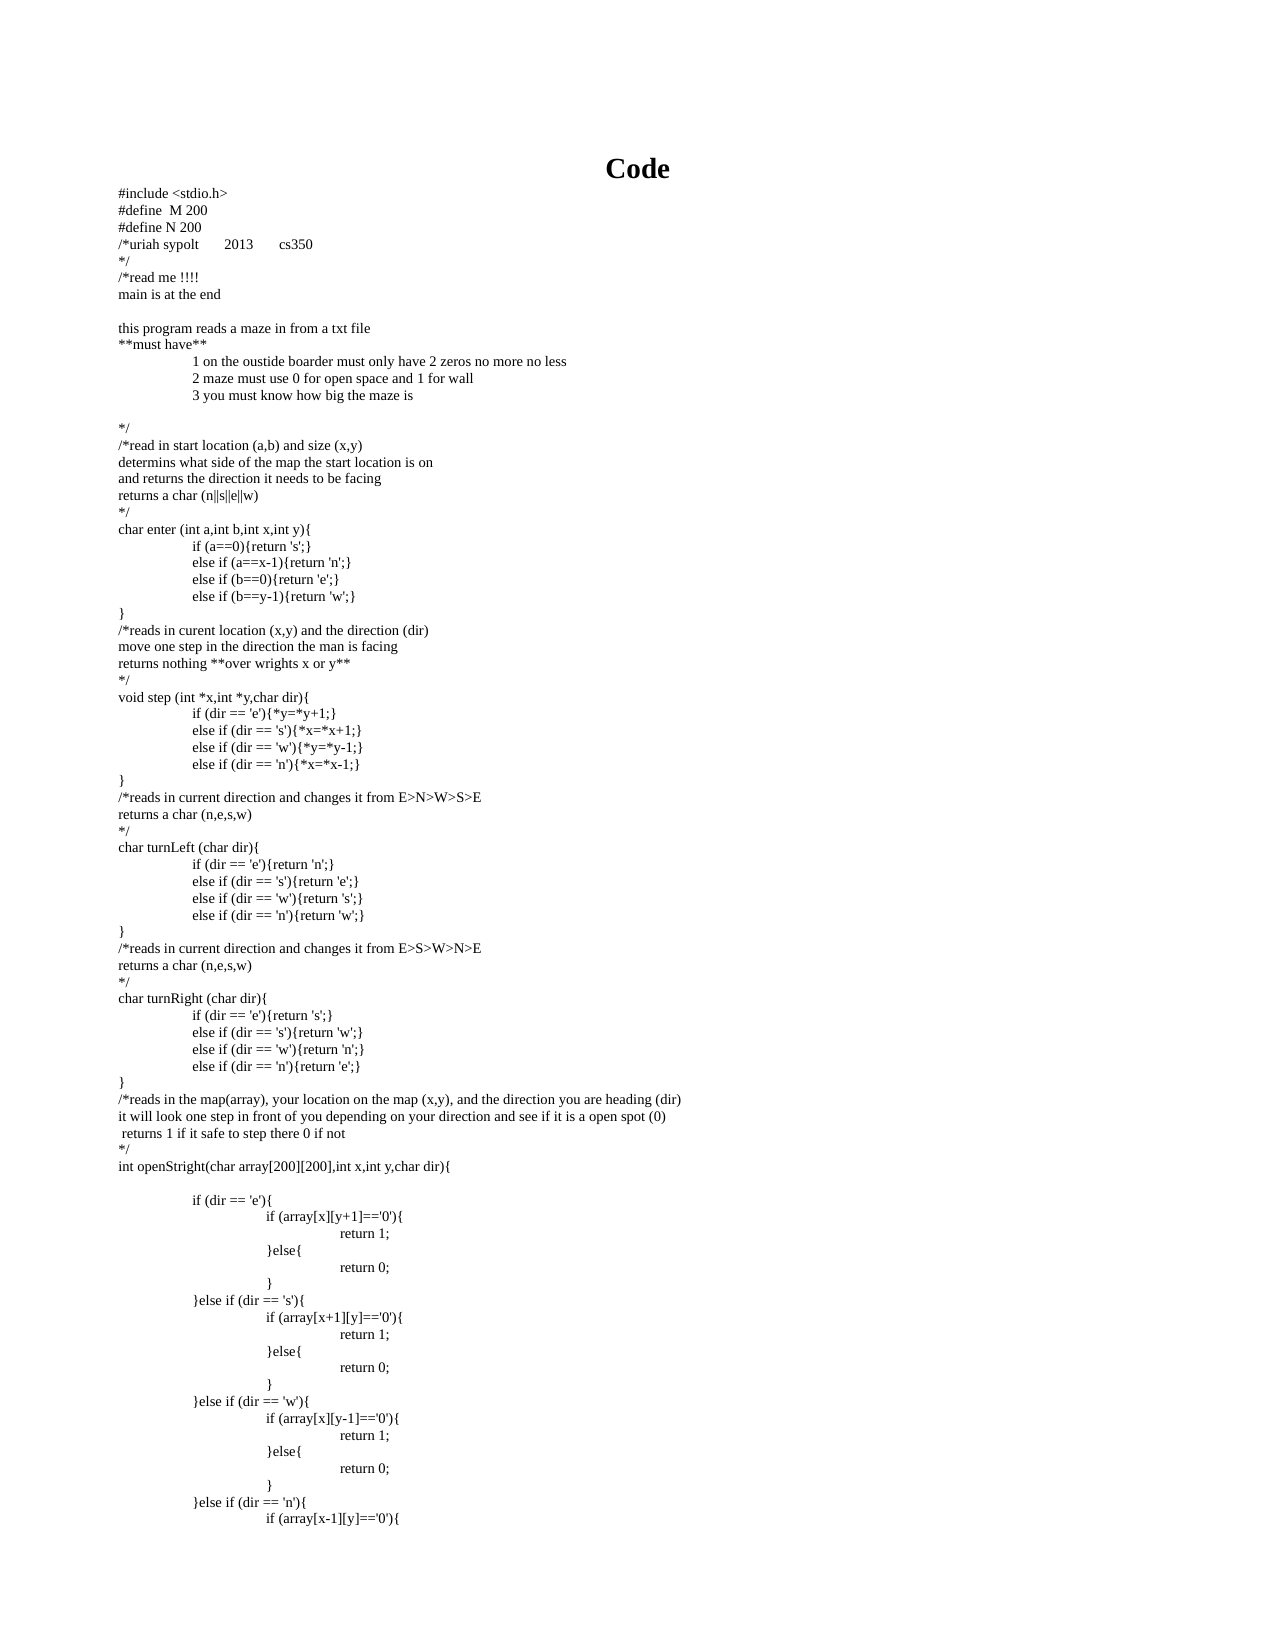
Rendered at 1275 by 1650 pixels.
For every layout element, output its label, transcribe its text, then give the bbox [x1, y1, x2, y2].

text return 1; [118, 1225, 1157, 1242]
text char turnLeft (char dir){ [118, 839, 1157, 856]
text if (array[x-1][y]=='0'){ [118, 1510, 1157, 1527]
text returns a char (n,e,s,w) [118, 806, 1157, 822]
text } [118, 1275, 1157, 1292]
text 2 maze must use 0 for open space and 1 for wall [118, 370, 1157, 386]
text }else if (dir == 's'){ [118, 1292, 1157, 1309]
text else if (dir == 'n'){return 'e';} [118, 1057, 1157, 1074]
text return 0; [118, 1359, 1157, 1376]
text #define N 200 [118, 219, 1157, 236]
text 3 you must know how big the maze is [118, 386, 1157, 403]
text returns a char (n||s||e||w) [118, 487, 1157, 504]
text this program reads a maze in from a txt file [118, 319, 1157, 336]
text else if (dir == 'w'){return 'n';} [118, 1041, 1157, 1057]
text else if (dir == 'n'){*x=*x-1;} [118, 755, 1157, 772]
text 1 on the oustide boarder must only have 2 zeros no more no less [118, 353, 1157, 370]
text /*read in start location (a,b) and size (x,y) [118, 437, 1157, 453]
text returns nothing **over wrights x or y** [118, 655, 1157, 672]
text if (array[x+1][y]=='0'){ [118, 1309, 1157, 1326]
text /*reads in current direction and changes it from E>S>W>N>E [118, 940, 1157, 957]
text }else if (dir == 'w'){ [118, 1393, 1157, 1409]
text move one step in the direction the man is facing [118, 638, 1157, 655]
text int openStright(char array[200][200],int x,int y,char dir){ [118, 1158, 1157, 1175]
text } [118, 923, 1157, 940]
text } [118, 772, 1157, 789]
text and returns the direction it needs to be facing [118, 470, 1157, 487]
text } [118, 1074, 1157, 1091]
text if (dir == 'e'){return 's';} [118, 1007, 1157, 1024]
text */ [118, 420, 1157, 437]
text returns a char (n,e,s,w) [118, 957, 1157, 973]
text if (array[x][y+1]=='0'){ [118, 1208, 1157, 1225]
text else if (dir == 's'){*x=*x+1;} [118, 722, 1157, 739]
text else if (dir == 'n'){return 'w';} [118, 906, 1157, 923]
text #define M 200 [118, 202, 1157, 219]
text if (dir == 'e'){*y=*y+1;} [118, 705, 1157, 722]
text return 0; [118, 1460, 1157, 1477]
text return 0; [118, 1258, 1157, 1275]
text returns 1 if it safe to step there 0 if not [118, 1124, 1157, 1141]
text return 1; [118, 1326, 1157, 1342]
text */ [118, 1141, 1157, 1158]
text Code [118, 152, 1157, 185]
text */ [118, 252, 1157, 269]
text */ [118, 672, 1157, 688]
text else if (dir == 'w'){*y=*y-1;} [118, 739, 1157, 755]
text /*reads in the map(array), your location on the map (x,y), and the direction you are heading (dir) [118, 1091, 1157, 1108]
text main is at the end [118, 286, 1157, 303]
text */ [118, 504, 1157, 521]
text /*reads in curent location (x,y) and the direction (dir) [118, 621, 1157, 638]
text else if (b==y-1){return 'w';} [118, 588, 1157, 604]
text if (a==0){return 's';} [118, 537, 1157, 554]
text } [118, 1477, 1157, 1493]
text else if (dir == 'w'){return 's';} [118, 889, 1157, 906]
text }else{ [118, 1342, 1157, 1359]
text **must have** [118, 336, 1157, 353]
text determins what side of the map the start location is on [118, 453, 1157, 470]
text else if (dir == 's'){return 'e';} [118, 873, 1157, 889]
text else if (b==0){return 'e';} [118, 571, 1157, 588]
text if (dir == 'e'){return 'n';} [118, 856, 1157, 873]
text /*read me !!!! [118, 269, 1157, 286]
text }else{ [118, 1242, 1157, 1258]
text #include <stdio.h> [118, 185, 1157, 202]
text else if (dir == 's'){return 'w';} [118, 1024, 1157, 1041]
text }else{ [118, 1443, 1157, 1460]
text char enter (int a,int b,int x,int y){ [118, 521, 1157, 537]
text return 1; [118, 1426, 1157, 1443]
text it will look one step in front of you depending on your direction and see if it is a open spot (0) [118, 1108, 1157, 1124]
text char turnRight (char dir){ [118, 990, 1157, 1007]
text else if (a==x-1){return 'n';} [118, 554, 1157, 571]
text */ [118, 973, 1157, 990]
text } [118, 1376, 1157, 1393]
text /*reads in current direction and changes it from E>N>W>S>E [118, 789, 1157, 806]
text /*uriah sypolt 2013 cs350 [118, 236, 1157, 252]
text */ [118, 822, 1157, 839]
text if (dir == 'e'){ [118, 1191, 1157, 1208]
text void step (int *x,int *y,char dir){ [118, 688, 1157, 705]
text }else if (dir == 'n'){ [118, 1493, 1157, 1510]
text if (array[x][y-1]=='0'){ [118, 1409, 1157, 1426]
text } [118, 604, 1157, 621]
